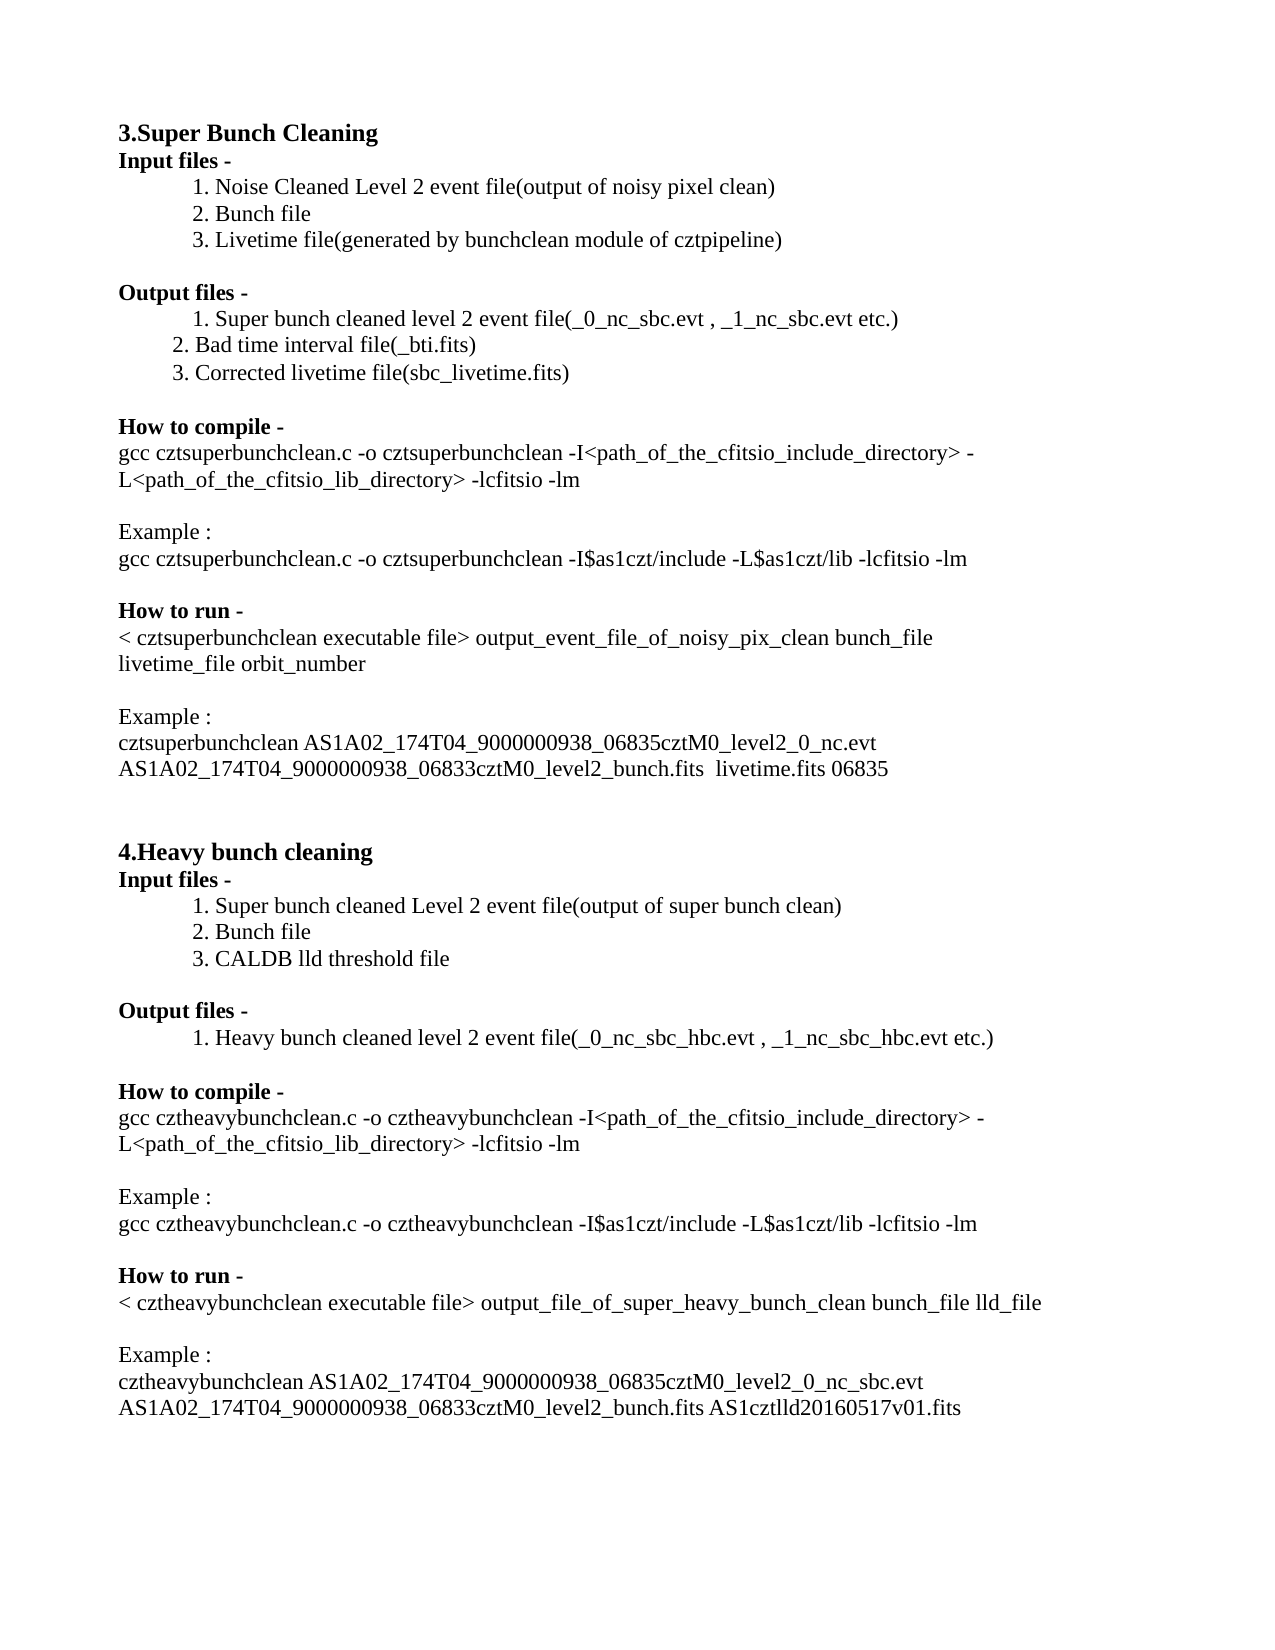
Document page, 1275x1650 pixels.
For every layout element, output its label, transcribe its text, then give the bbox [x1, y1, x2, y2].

text Input files - [118, 147, 1157, 173]
text How to run - [118, 597, 1157, 624]
text Example : [118, 1183, 1157, 1209]
text 1. Noise Cleaned Level 2 event file(output of noisy pixel clean) [118, 173, 1157, 199]
text Example : [118, 518, 1157, 545]
text How to compile - [118, 1078, 1157, 1104]
text 2. Bunch file [118, 918, 1157, 945]
text livetime_file orbit_number [118, 650, 1157, 676]
text gcc cztsuperbunchclean.c -o cztsuperbunchclean -I<path_of_the_cfitsio_include_directory> -L<path_of_the_cfitsio_lib_directory> -lcfitsio -lm [118, 439, 1157, 492]
text 4.Heavy bunch cleaning [118, 837, 1157, 866]
text < cztsuperbunchclean executable file> output_event_file_of_noisy_pix_clean bunch_file [118, 624, 1157, 650]
text How to compile - [118, 413, 1157, 439]
text 3. CALDB lld threshold file [118, 945, 1157, 971]
text cztheavybunchclean AS1A02_174T04_9000000938_06835cztM0_level2_0_nc_sbc.evt AS1A02_174T04_9000000938_06833cztM0_level2_bunch.fits AS1cztlld20160517v01.fits [118, 1368, 1157, 1420]
text gcc cztheavybunchclean.c -o cztheavybunchclean -I$as1czt/include -L$as1czt/lib -lcfitsio -lm [118, 1209, 1157, 1236]
text 1. Super bunch cleaned level 2 event file(_0_nc_sbc.evt , _1_nc_sbc.evt etc.) [118, 305, 1157, 331]
text gcc cztheavybunchclean.c -o cztheavybunchclean -I<path_of_the_cfitsio_include_directory> -L<path_of_the_cfitsio_lib_directory> -lcfitsio -lm [118, 1104, 1157, 1157]
text Input files - [118, 866, 1157, 892]
text 3.Super Bunch Cleaning [118, 118, 1157, 147]
text 1. Heavy bunch cleaned level 2 event file(_0_nc_sbc_hbc.evt , _1_nc_sbc_hbc.evt etc.) [118, 1024, 1157, 1050]
text < cztheavybunchclean executable file> output_file_of_super_heavy_bunch_clean bunch_file lld_file [118, 1289, 1157, 1315]
text Example : [118, 703, 1157, 729]
list 2. Bad time interval file(_bti.fits) [81, 331, 1157, 358]
text How to run - [118, 1262, 1157, 1289]
text cztsuperbunchclean AS1A02_174T04_9000000938_06835cztM0_level2_0_nc.evt AS1A02_174T04_9000000938_06833cztM0_level2_bunch.fits livetime.fits 06835 [118, 729, 1157, 782]
text Output files - [118, 279, 1157, 305]
text 1. Super bunch cleaned Level 2 event file(output of super bunch clean) [118, 892, 1157, 918]
list 3. Corrected livetime file(sbc_livetime.fits) [81, 359, 1157, 385]
text 2. Bunch file [118, 199, 1157, 226]
text Example : [118, 1341, 1157, 1368]
text Output files - [118, 997, 1157, 1024]
text gcc cztsuperbunchclean.c -o cztsuperbunchclean -I$as1czt/include -L$as1czt/lib -lcfitsio -lm [118, 545, 1157, 571]
text 3. Livetime file(generated by bunchclean module of cztpipeline) [118, 226, 1157, 252]
